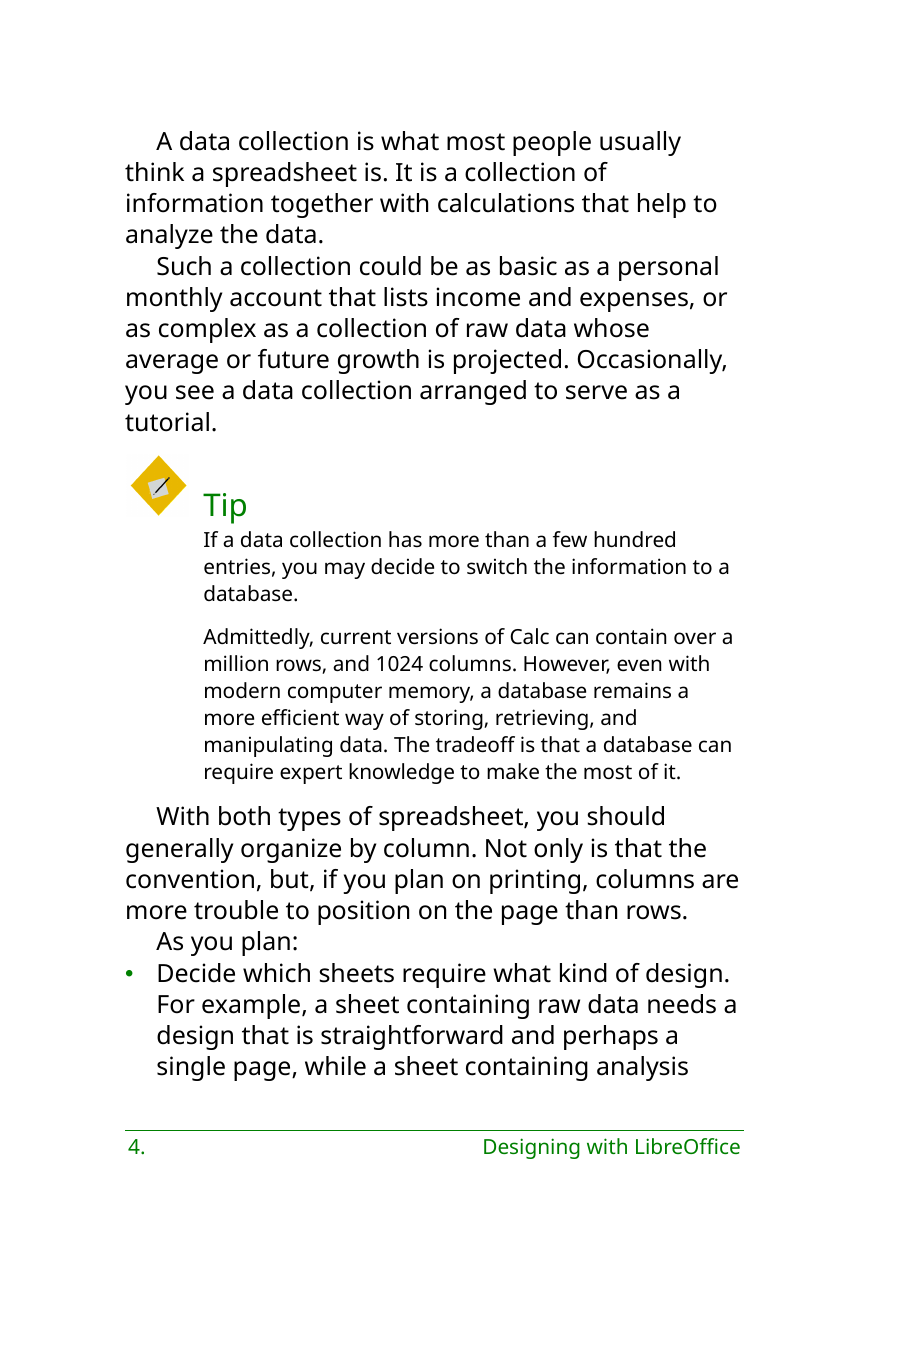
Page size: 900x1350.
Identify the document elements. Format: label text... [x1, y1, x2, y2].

text Such a collection could be as basic as a personal monthly account that lists income and expenses, or as complex as a collection of raw data whose average or future growth is projected. Occasionally, you see a data collection arranged to serve as a tutorial. [125, 250, 744, 437]
picture [126, 454, 189, 517]
text As you plan: [125, 926, 744, 957]
text With both types of spreadsheet, you should generally organize by column. Not only is that the convention, but, if you plan on printing, columns are more trouble to position on the page than rows. [125, 801, 744, 926]
text Admittedly, current versions of Calc can contain over a million rows, and 1024 columns. However, even with modern computer memory, a database remains a more efficient way of storing, retrieving, and manipulating data. The tradeoff is that a database can require expert knowledge to make the most of it. [203, 623, 744, 785]
text If a data collection has more than a few hundred entries, you may decide to switch the information to a database. [203, 526, 744, 607]
text A data collection is what most people usually think a spreadsheet is. It is a collection of information together with calculations that help to analyze the data. [125, 125, 744, 250]
list Decide which sheets require what kind of design. For example, a sheet containing raw data needs a design that is straightforward and perhaps a single page, while a sheet containing analysis [125, 957, 744, 1082]
list Tip [125, 453, 744, 526]
